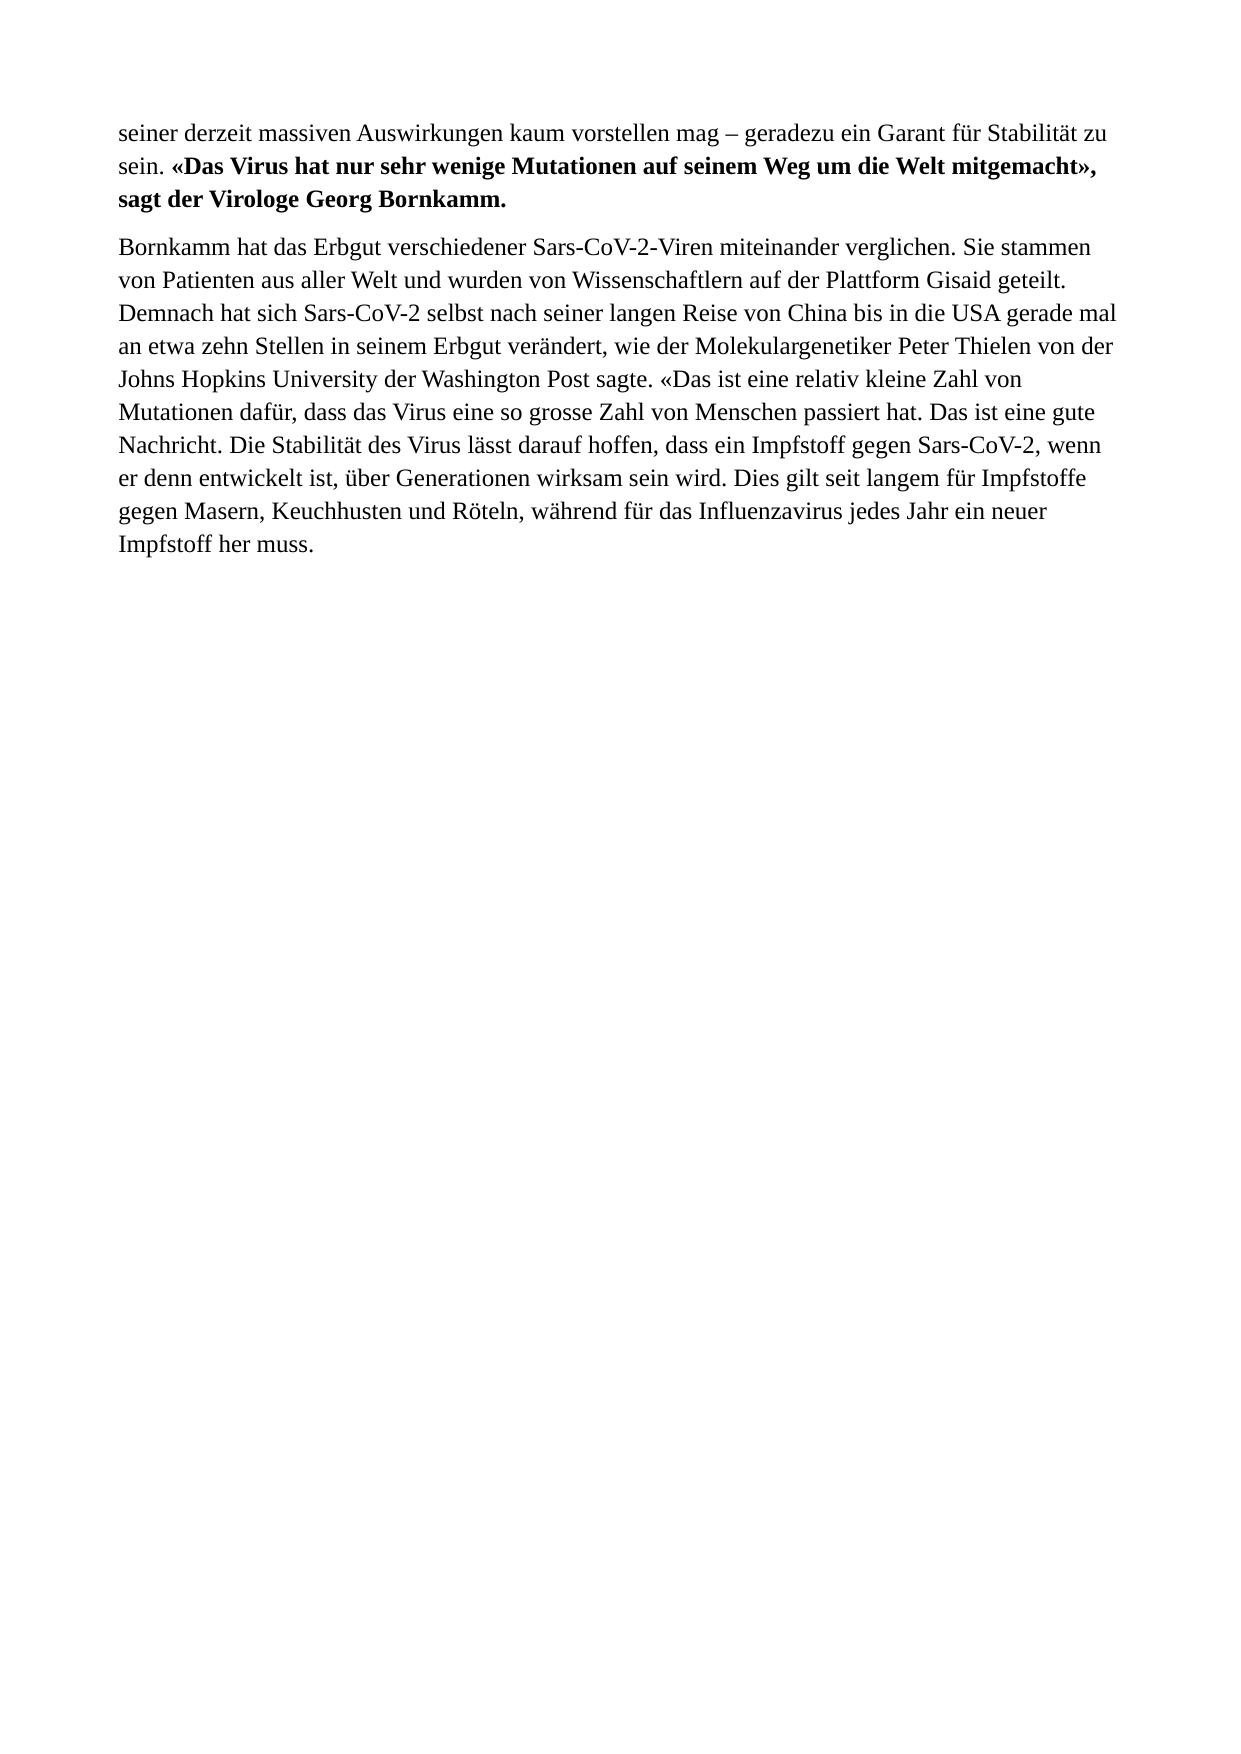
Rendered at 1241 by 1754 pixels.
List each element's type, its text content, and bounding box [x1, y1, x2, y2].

text Bornkamm hat das Erbgut verschiedener Sars-CoV-2-Viren miteinander verglichen. Sie stammen von Patienten aus aller Welt und wurden von Wissenschaftlern auf der Plattform Gisaid geteilt. Demnach hat sich Sars-CoV-2 selbst nach seiner langen Reise von China bis in die USA gerade mal an etwa zehn Stellen in seinem Erbgut verändert, wie der Molekulargenetiker Peter Thielen von der Johns Hopkins University der Washington Post sagte. «Das ist eine relativ kleine Zahl von Mutationen dafür, dass das Virus eine so grosse Zahl von Menschen passiert hat. Das ist eine gute Nachricht. Die Stabilität des Virus lässt darauf hoffen, dass ein Impfstoff gegen Sars-CoV-2, wenn er denn entwickelt ist, über Generationen wirksam sein wird. Dies gilt seit langem für Impfstoffe gegen Masern, Keuchhusten und Röteln, während für das Influenzavirus jedes Jahr ein neuer Impfstoff her muss. [118, 232, 1122, 558]
text seiner derzeit massiven Auswirkungen kaum vorstellen mag – geradezu ein Garant für Stabilität zu sein. «Das Virus hat nur sehr wenige Mutationen auf seinem Weg um die Welt mitgemacht», sagt der Virologe Georg Bornkamm. [118, 118, 1122, 213]
